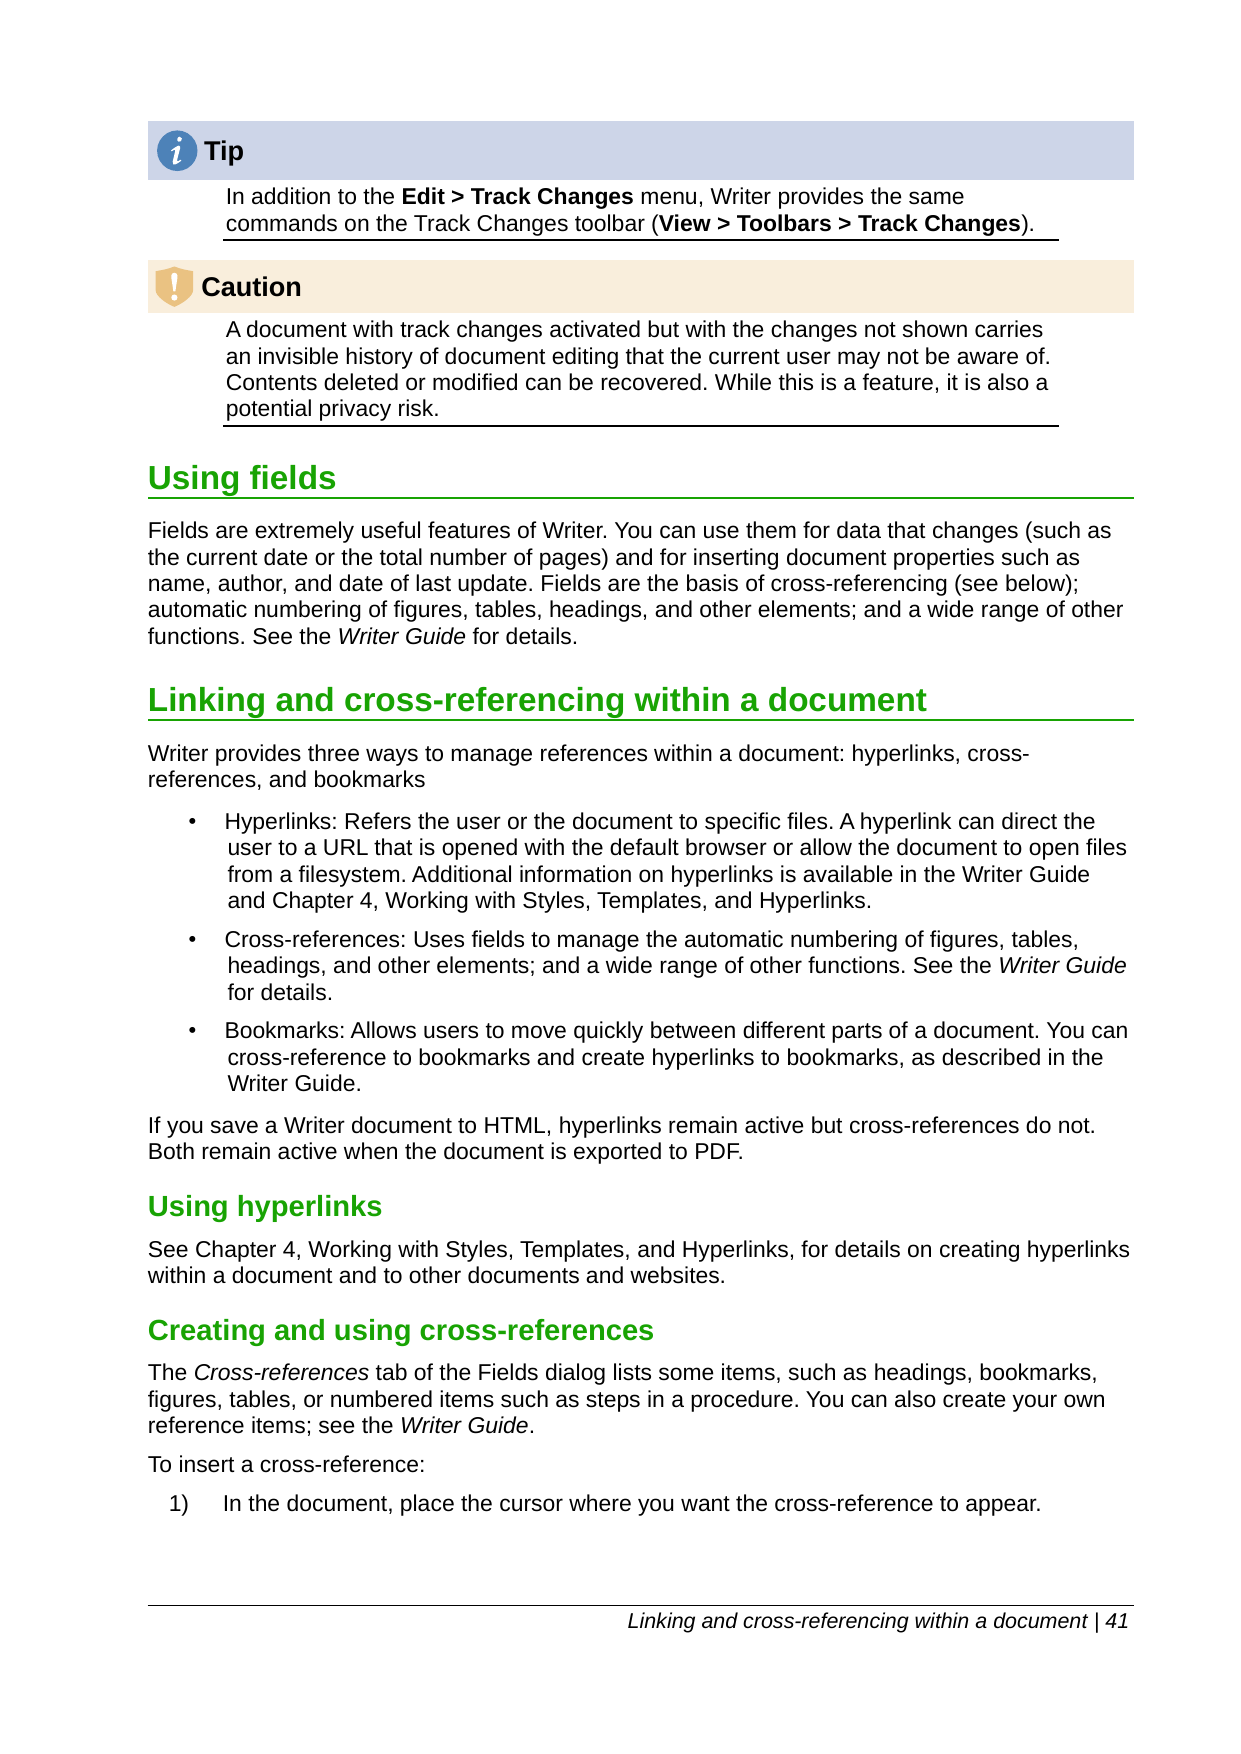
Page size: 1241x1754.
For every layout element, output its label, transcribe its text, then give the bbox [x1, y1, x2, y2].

text Writer provides three ways to manage references within a document: hyperlinks, cross-references, and bookmarks [148, 740, 1134, 792]
list Hyperlinks: Refers the user or the document to specific files. A hyperlink can direct the user to a URL that is opened with the default browser or allow the document to open files from a filesystem. Additional information on hyperlinks is available in the Writer Guide and Chapter 4, Working with Styles, Templates, and Hyperlinks. [185, 805, 1134, 913]
text See Chapter 4, Working with Styles, Templates, and Hyperlinks, for details on creating hyperlinks within a document and to other documents and websites. [148, 1236, 1134, 1288]
subtitle Using hyperlinks [148, 1189, 1134, 1223]
text If you save a Writer document to HTML, hyperlinks remain active but cross-references do not. Both remain active when the document is exported to PDF. [148, 1112, 1134, 1164]
list Cross-references: Uses fields to manage the automatic numbering of figures, tables, headings, and other elements; and a wide range of other functions. See the Writer Guide for details. [185, 923, 1134, 1005]
subtitle Using fields [148, 458, 1134, 497]
text A document with track changes activated but with the changes not shown carries an invisible history of document editing that the current user may not be aware of. Contents deleted or modified can be recovered. While this is a feature, it is also a potential privacy risk. [223, 313, 1059, 425]
subtitle Caution [148, 260, 1134, 313]
subtitle Linking and cross-referencing within a document [148, 680, 1134, 719]
text Fields are extremely useful features of Writer. You can use them for data that changes (such as the current date or the total number of pages) and for inserting document properties such as name, author, and date of last update. Fields are the basis of cross-referencing (see below); automatic numbering of figures, tables, headings, and other elements; and a wide range of other functions. See the Writer Guide for details. [148, 517, 1134, 649]
subtitle Tip [148, 121, 1134, 180]
list Bookmarks: Allows users to move quickly between different parts of a document. You can cross-reference to bookmarks and create hyperlinks to bookmarks, as described in the Writer Guide. [185, 1014, 1134, 1099]
text The Cross-references tab of the Fields dialog lists some items, such as headings, bookmarks, figures, tables, or numbered items such as steps in a procedure. You can also create your own reference items; see the Writer Guide. [148, 1359, 1134, 1438]
text In addition to the Edit > Track Changes menu, Writer provides the same commands on the Track Changes toolbar (View > Toolbars > Track Changes). [223, 180, 1059, 239]
list To insert a cross-reference: [148, 1451, 1134, 1477]
list In the document, place the cursor where you want the cross-reference to appear. [189, 1490, 1134, 1516]
subtitle Creating and using cross-references [148, 1313, 1134, 1347]
